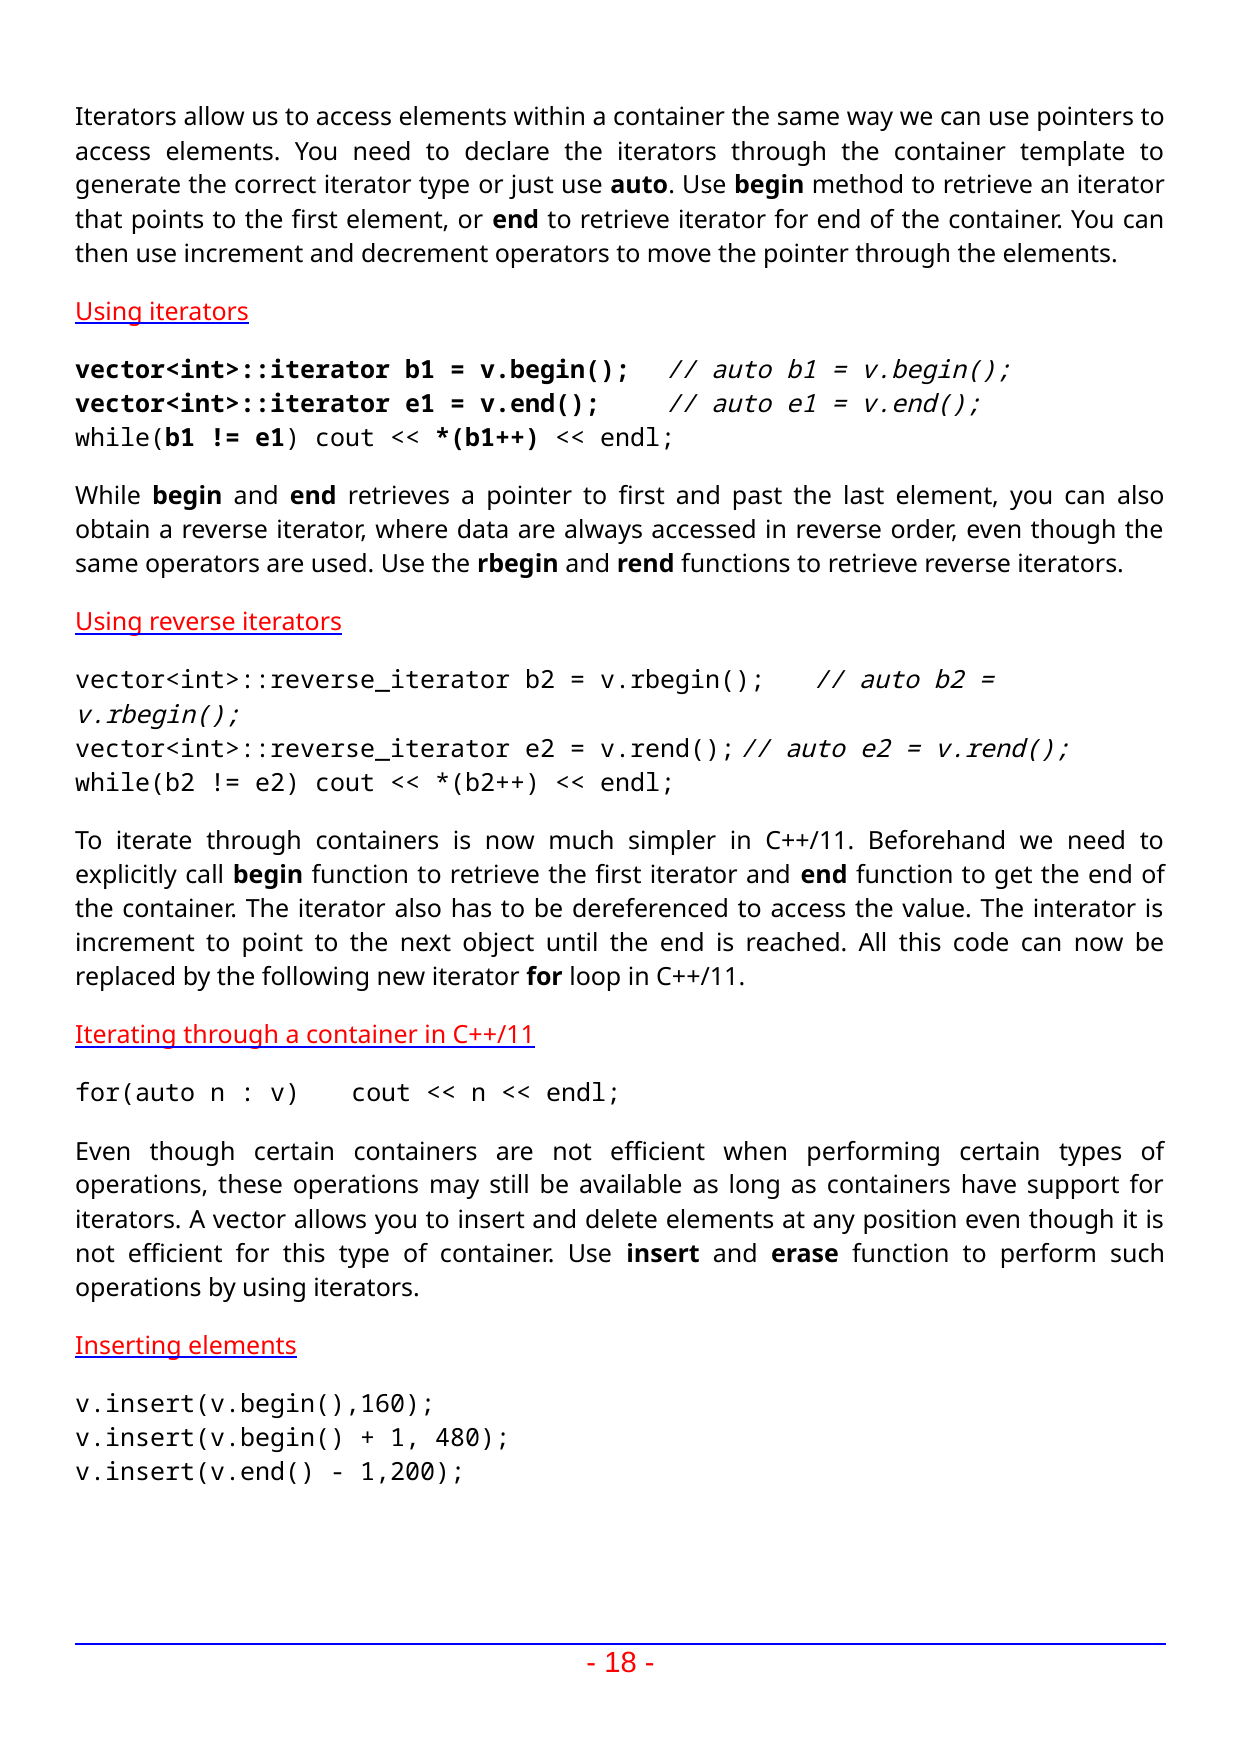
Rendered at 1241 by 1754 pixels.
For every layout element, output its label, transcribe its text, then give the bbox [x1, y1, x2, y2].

text while(b2 != e2) cout << *(b2++) << endl; [75, 764, 1166, 798]
text vector<int>::reverse_iterator e2 = v.rend(); // auto e2 = v.rend(); [75, 730, 1166, 764]
text vector<int>::iterator b1 = v.begin(); // auto b1 = v.begin(); [75, 352, 1166, 386]
text while(b1 != e1) cout << *(b1++) << endl; [75, 420, 1166, 454]
text v.insert(v.begin() + 1, 480); [75, 1420, 1166, 1454]
text Inserting elements [75, 1327, 1166, 1362]
text Using iterators [75, 293, 1166, 327]
text Even though certain containers are not efficient when performing certain types of operations, these operations may still be available as long as containers have support for iterators. A vector allows you to insert and delete elements at any position even though it is not efficient for this type of container. Use insert and erase function to perform such operations by using iterators. [75, 1133, 1166, 1303]
text for(auto n : v) cout << n << endl; [75, 1075, 1166, 1109]
text While begin and end retrieves a pointer to first and past the last element, you can also obtain a reverse iterator, where data are always accessed in reverse order, even though the same operators are used. Use the rbegin and rend functions to retrieve reverse iterators. [75, 478, 1166, 580]
text v.insert(v.end() - 1,200); [75, 1454, 1166, 1488]
text vector<int>::iterator e1 = v.end(); // auto e1 = v.end(); [75, 386, 1166, 420]
text v.insert(v.begin(),160); [75, 1386, 1166, 1420]
text To iterate through containers is now much simpler in C++/11. Beforehand we need to explicitly call begin function to retrieve the first iterator and end function to get the end of the container. The iterator also has to be dereferenced to access the value. The interator is increment to point to the next object until the end is reached. All this code can now be replaced by the following new iterator for loop in C++/11. [75, 822, 1166, 993]
text Iterators allow us to access elements within a container the same way we can use pointers to access elements. You need to declare the iterators through the container template to generate the correct iterator type or just use auto. Use begin method to retrieve an iterator that points to the first element, or end to retrieve iterator for end of the container. You can then use increment and decrement operators to move the pointer through the elements. [75, 99, 1166, 269]
text vector<int>::reverse_iterator b2 = v.rbegin(); // auto b2 = v.rbegin(); [75, 662, 1166, 730]
text Using reverse iterators [75, 604, 1166, 638]
text Iterating through a container in C++/11 [75, 1017, 1166, 1051]
